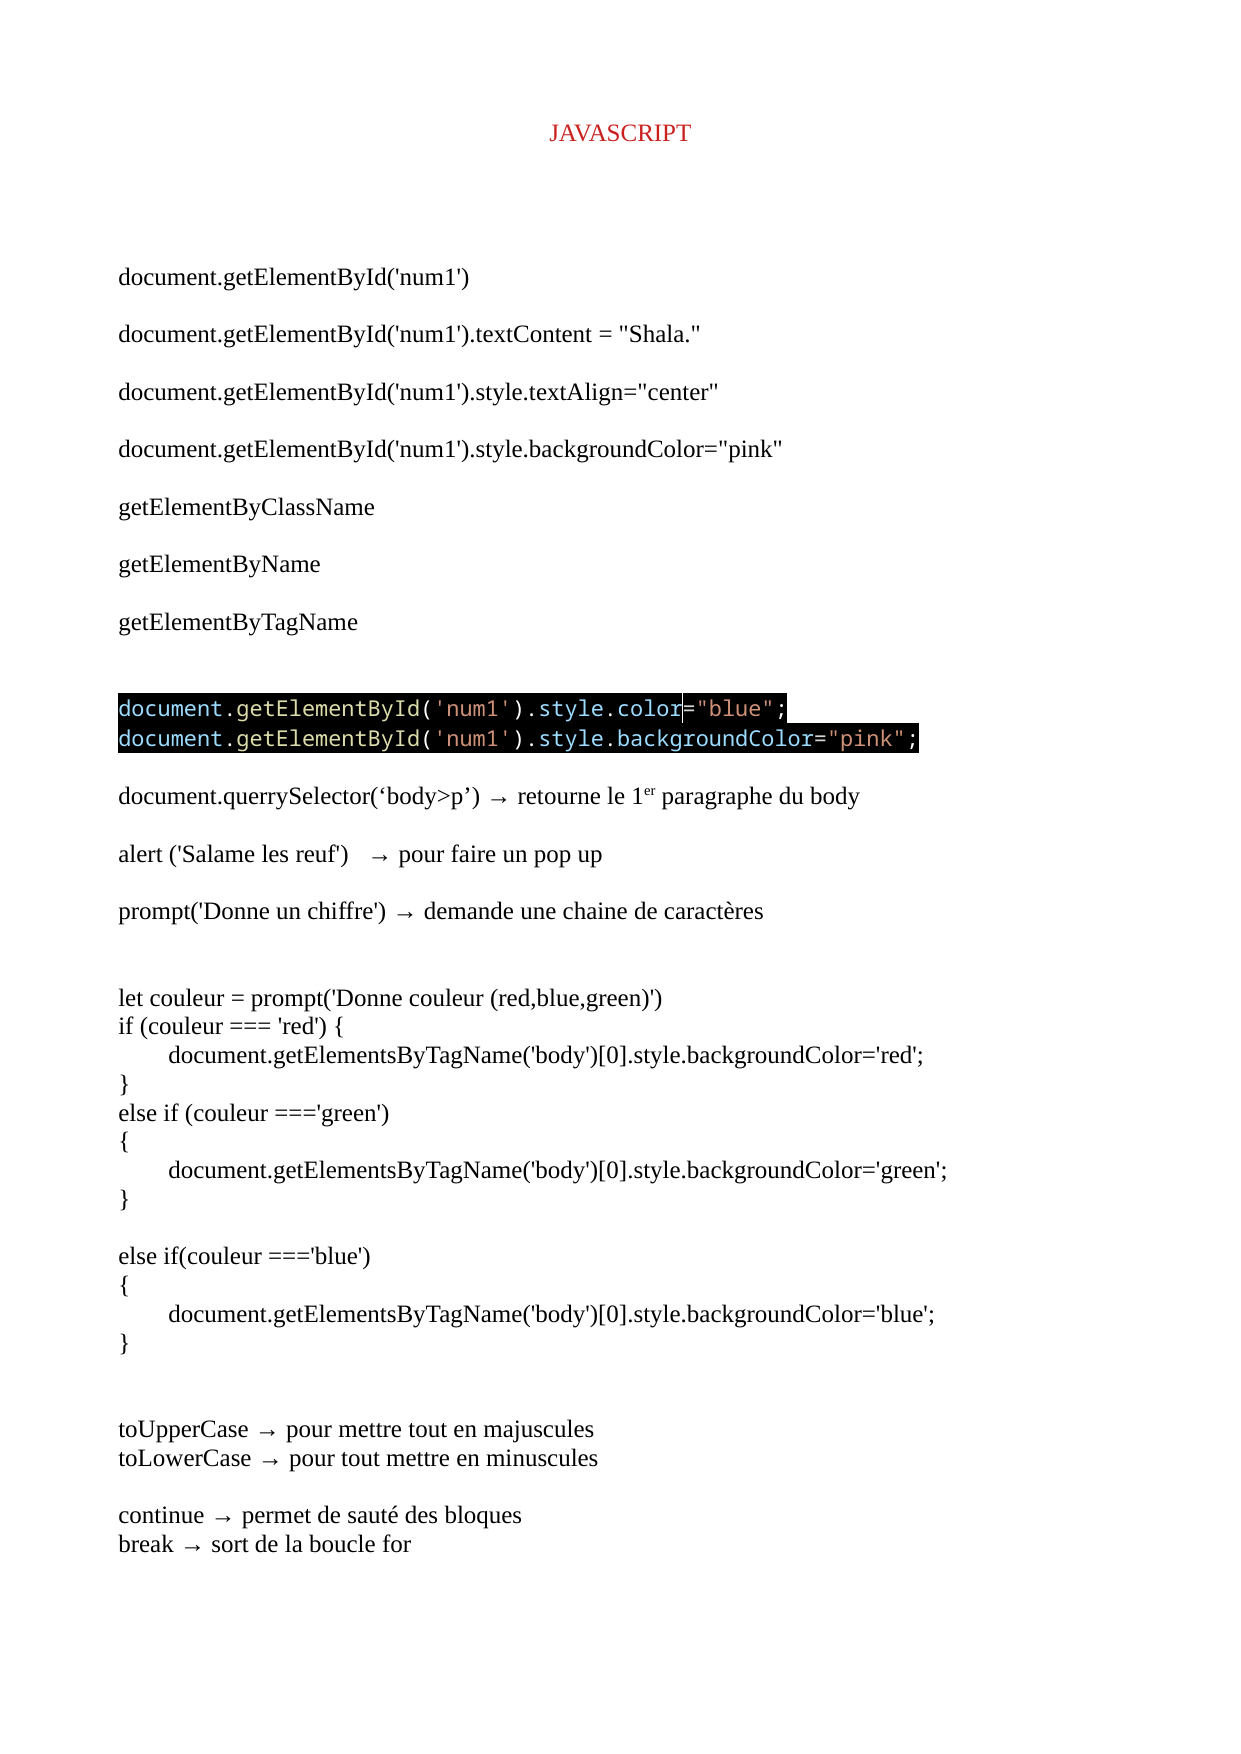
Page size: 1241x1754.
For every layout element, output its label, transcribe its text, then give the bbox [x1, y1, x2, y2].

text document.getElementById('num1').style.color="blue"; [118, 693, 1122, 723]
text break → sort de la boucle for [118, 1529, 1122, 1558]
text continue → permet de sauté des bloques [118, 1500, 1122, 1529]
text getElementByName [118, 549, 1122, 578]
text JAVASCRIPT [118, 118, 1122, 147]
text toUpperCase → pour mettre tout en majuscules [118, 1414, 1122, 1443]
text prompt('Donne un chiffre') → demande une chaine de caractères [118, 896, 1122, 925]
text getElementByClassName [118, 492, 1122, 521]
text document.querrySelector(‘body>p’) → retourne le 1er paragraphe du body [118, 781, 1122, 810]
text document.getElementById('num1').style.backgroundColor="pink"; [118, 723, 1122, 753]
text document.getElementById('num1').textContent = "Shala." [118, 319, 1122, 348]
text document.getElementById('num1').style.backgroundColor="pink" [118, 434, 1122, 463]
text document.getElementById('num1').style.textAlign="center" [118, 377, 1122, 406]
text document.getElementById('num1') [118, 262, 1122, 291]
text let couleur = prompt('Donne couleur (red,blue,green)') if (couleur === 'red') { document.getElementsByTagName('body')[0].style.backgroundColor='red'; } else if (couleur ==='green') { document.getElementsByTagName('body')[0].style.backgroundColor='green'; } else if(couleur ==='blue') { document.getElementsByTagName('body')[0].style.backgroundColor='blue'; } [118, 983, 1122, 1356]
text toLowerCase → pour tout mettre en minuscules [118, 1443, 1122, 1471]
text alert ('Salame les reuf') → pour faire un pop up [118, 839, 1122, 868]
text getElementByTagName [118, 607, 1122, 636]
